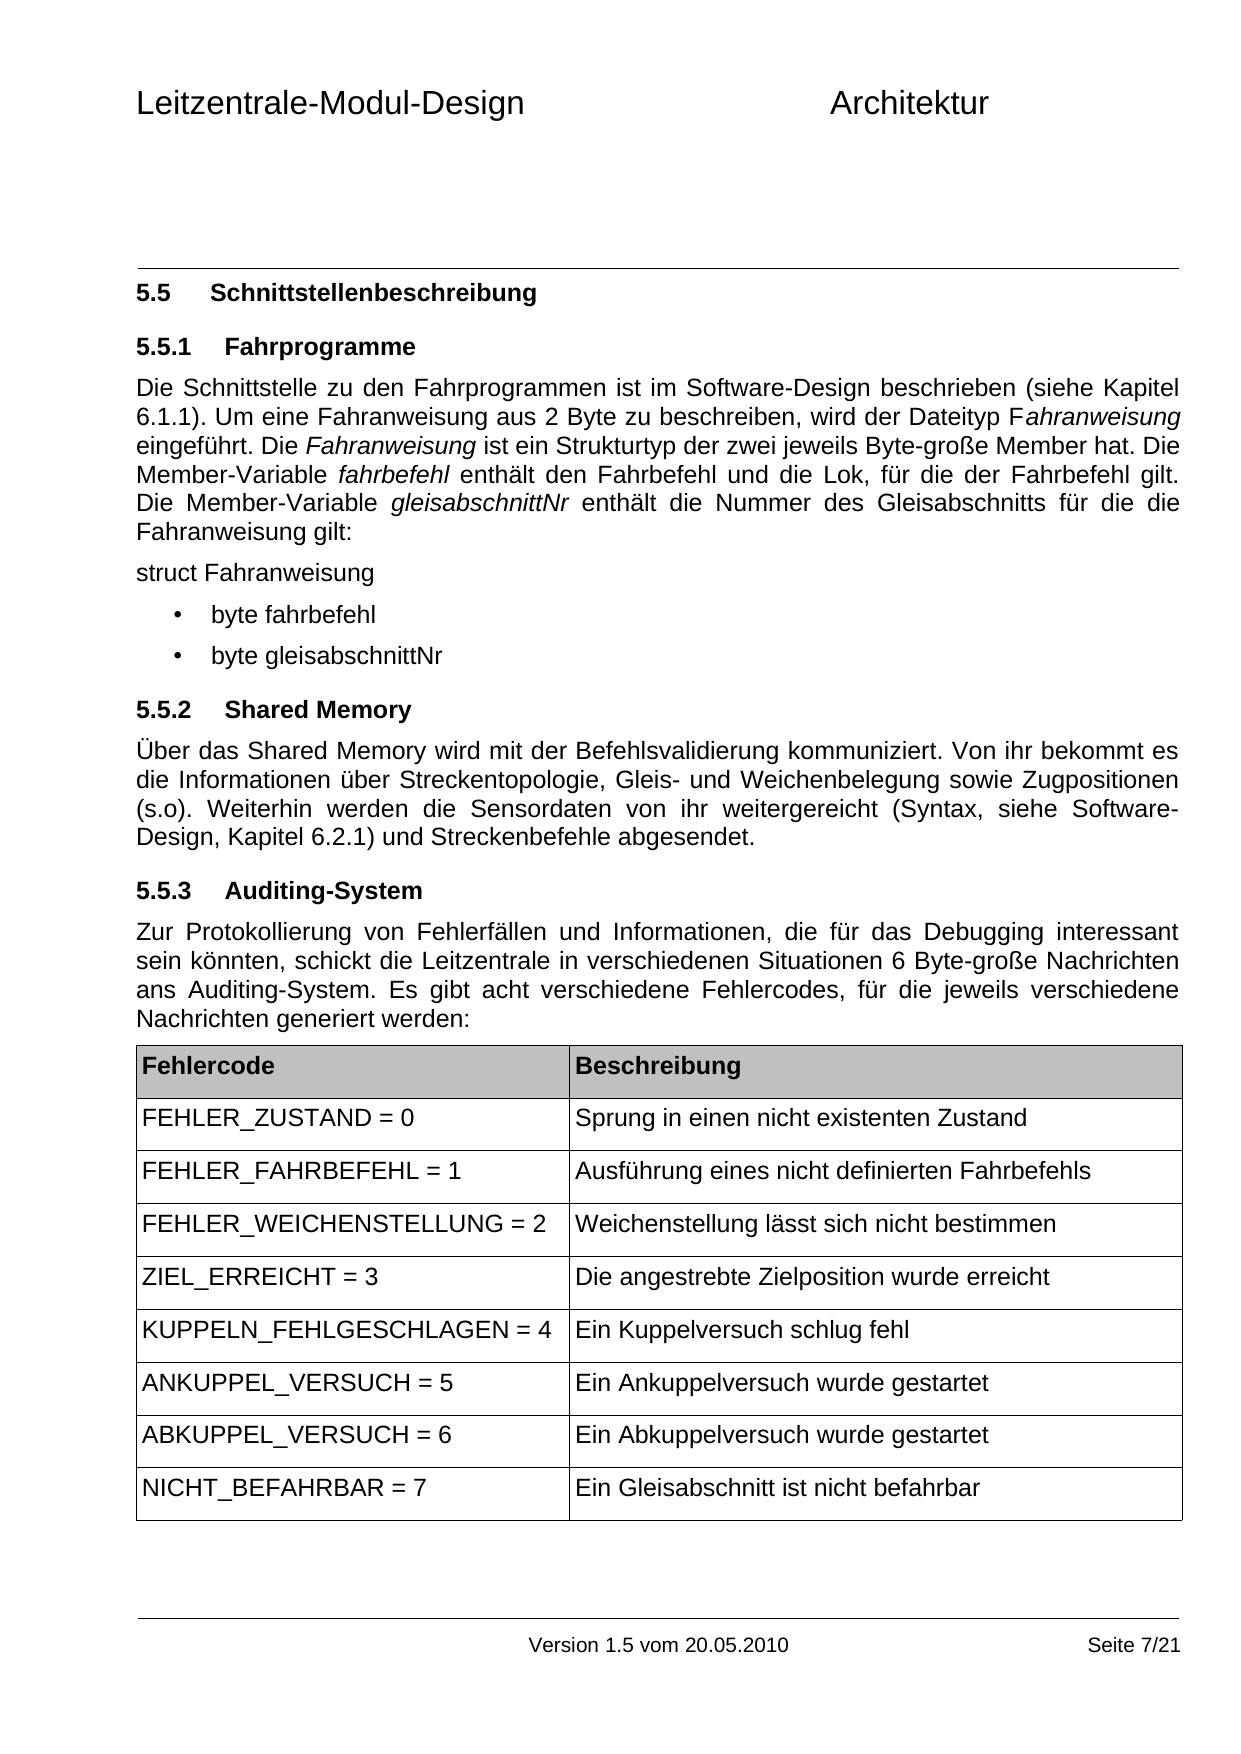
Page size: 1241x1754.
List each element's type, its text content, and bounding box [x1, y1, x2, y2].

list byte gleisabschnittNr [173, 641, 1181, 670]
table_cell ABKUPPEL_VERSUCH = 6 [137, 1416, 569, 1467]
text Die Schnittstelle zu den Fahrprogrammen ist im Software-Design beschrieben (siehe Kapitel 6.1.1). Um eine Fahranweisung aus 2 Byte zu beschreiben, wird der Dateityp Fahranweisung eingeführt. Die Fahranweisung ist ein Strukturtyp der zwei jeweils Byte-große Member hat. Die Member-Variable fahrbefehl enthält den Fahrbefehl und die Lok, für die der Fahrbefehl gilt. Die Member-Variable gleisabschnittNr enthält die Nummer des Gleisabschnitts für die die Fahranweisung gilt: [136, 373, 1181, 546]
table_header Fehlercode [137, 1046, 569, 1098]
table_cell Ein Kuppelversuch schlug fehl [570, 1310, 1182, 1362]
table_cell Sprung in einen nicht existenten Zustand [570, 1099, 1182, 1150]
table_cell ZIEL_ERREICHT = 3 [137, 1257, 569, 1309]
text struct Fahranweisung [136, 558, 1181, 587]
table_cell Ausführung eines nicht definierten Fahrbefehls [570, 1151, 1182, 1203]
subtitle Shared Memory [136, 695, 1181, 723]
table_cell Ein Abkuppelversuch wurde gestartet [570, 1416, 1182, 1467]
table_cell KUPPELN_FEHLGESCHLAGEN = 4 [137, 1310, 569, 1362]
subtitle Schnittstellenbeschreibung [136, 289, 1181, 307]
table_cell FEHLER_ZUSTAND = 0 [137, 1099, 569, 1150]
subtitle Fahrprogramme [136, 332, 1181, 361]
table_header Beschreibung [570, 1046, 1182, 1098]
table_cell ANKUPPEL_VERSUCH = 5 [137, 1363, 569, 1414]
table_cell Die angestrebte Zielposition wurde erreicht [570, 1257, 1182, 1309]
table_cell FEHLER_WEICHENSTELLUNG = 2 [137, 1204, 569, 1256]
table_cell Ein Ankuppelversuch wurde gestartet [570, 1363, 1182, 1414]
text Zur Protokollierung von Fehlerfällen und Informationen, die für das Debugging interessant sein könnten, schickt die Leitzentrale in verschiedenen Situationen 6 Byte-große Nachrichten ans Auditing-System. Es gibt acht verschiedene Fehlercodes, für die jeweils verschiedene Nachrichten generiert werden: [136, 917, 1181, 1032]
list byte fahrbefehl [173, 599, 1181, 628]
subtitle Auditing-System [136, 876, 1181, 905]
table_cell Ein Gleisabschnitt ist nicht befahrbar [570, 1468, 1182, 1520]
table_cell FEHLER_FAHRBEFEHL = 1 [137, 1151, 569, 1203]
text Über das Shared Memory wird mit der Befehlsvalidierung kommuniziert. Von ihr bekommt es die Informationen über Streckentopologie, Gleis- und Weichenbelegung sowie Zugpositionen (s.o). Weiterhin werden die Sensordaten von ihr weitergereicht (Syntax, siehe Software-Design, Kapitel 6.2.1) und Streckenbefehle abgesendet. [136, 736, 1181, 851]
table_cell Weichenstellung lässt sich nicht bestimmen [570, 1204, 1182, 1256]
table_cell NICHT_BEFAHRBAR = 7 [137, 1468, 569, 1520]
